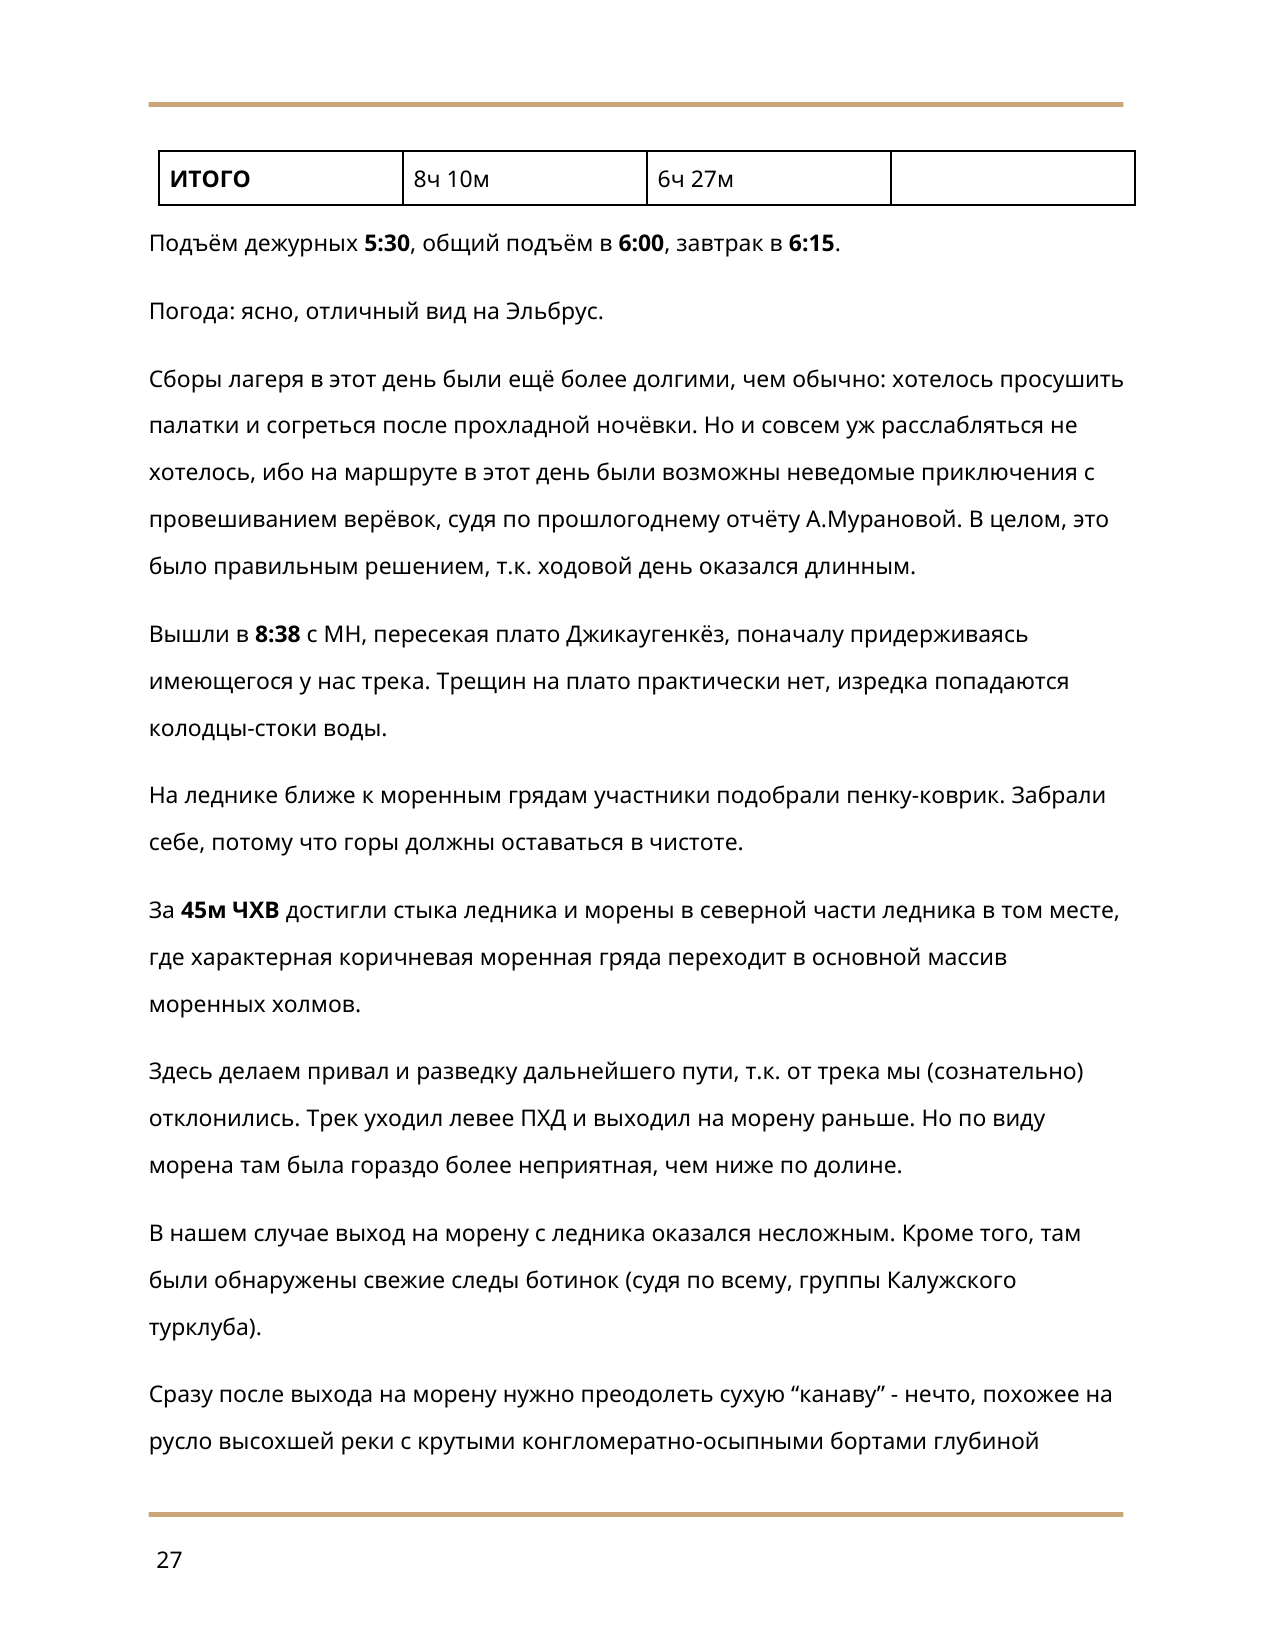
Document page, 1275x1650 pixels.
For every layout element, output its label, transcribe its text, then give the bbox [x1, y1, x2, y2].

text На леднике ближе к моренным грядам участники подобрали пенку-коврик. Забрали себе, потому что горы должны оставаться в чистоте. [148, 779, 1125, 857]
text За 45м ЧХВ достигли стыка ледника и морены в северной части ледника в том месте, где характерная коричневая моренная гряда переходит в основной массив моренных холмов. [148, 894, 1125, 1019]
table_cell 8ч 10м [404, 152, 646, 204]
table_cell [892, 152, 1134, 204]
text Подъём дежурных 5:30, общий подъём в 6:00, завтрак в 6:15. [148, 227, 1125, 258]
text Сборы лагеря в этот день были ещё более долгими, чем обычно: хотелось просушить палатки и согреться после прохладной ночёвки. Но и совсем уж расслабляться не хотелось, ибо на маршруте в этот день были возможны неведомые приключения с провешиванием верёвок, судя по прошлогоднему отчёту А.Мурановой. В целом, это было правильным решением, т.к. ходовой день оказался длинным. [148, 362, 1125, 581]
picture [148, 102, 1124, 107]
picture [148, 1512, 1124, 1517]
table_cell ИТОГО [160, 152, 402, 204]
text Здесь делаем привал и разведку дальнейшего пути, т.к. от трека мы (сознательно) отклонились. Трек уходил левее ПХД и выходил на морену раньше. Но по виду морена там была гораздо более неприятная, чем ниже по долине. [148, 1055, 1125, 1180]
text Сразу после выхода на морену нужно преодолеть сухую “канаву” - нечто, похожее на русло высохшей реки с крутыми конгломератно-осыпными бортами глубиной [148, 1378, 1125, 1456]
text В нашем случае выход на морену с ледника оказался несложным. Кроме того, там были обнаружены свежие следы ботинок (судя по всему, группы Калужского турклуба). [148, 1217, 1125, 1342]
text Вышли в 8:38 c МН, пересекая плато Джикаугенкёз, поначалу придерживаясь имеющегося у нас трека. Трещин на плато практически нет, изредка попадаются колодцы-стоки воды. [148, 618, 1125, 743]
table_cell 6ч 27м [648, 152, 890, 204]
text Погода: ясно, отличный вид на Эльбрус. [148, 295, 1125, 326]
